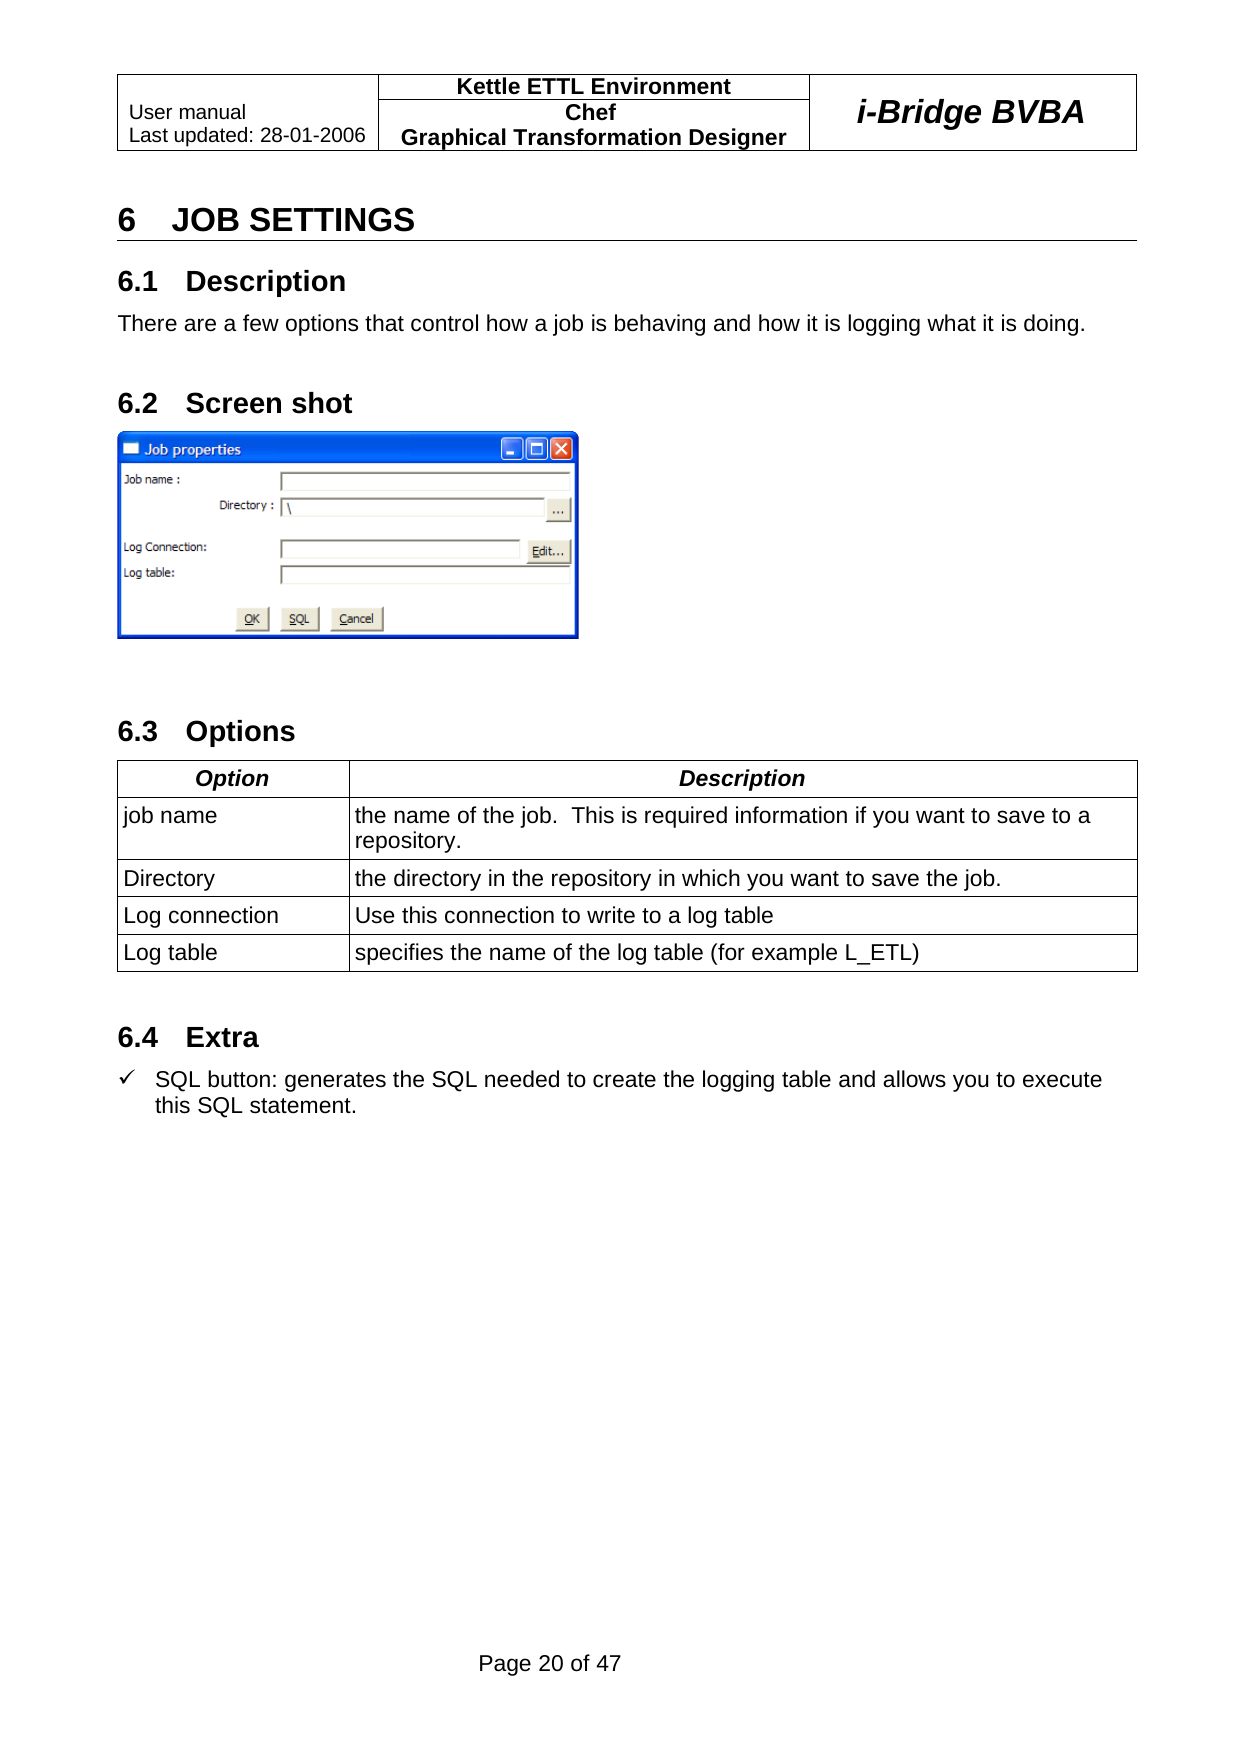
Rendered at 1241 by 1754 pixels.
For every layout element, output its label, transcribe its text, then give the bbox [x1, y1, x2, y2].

list SQL button: generates the SQL needed to create the logging table and allows you to execute this SQL statement. [117, 1067, 1137, 1118]
subtitle Options [117, 714, 1137, 747]
table_cell the directory in the repository in which you want to save the job. [350, 860, 1137, 896]
subtitle Screen shot [117, 387, 1137, 419]
subtitle Job settings [117, 201, 1137, 240]
subtitle Extra [117, 1021, 1137, 1054]
table_cell job name [118, 798, 349, 859]
table_cell Log connection [118, 897, 349, 934]
table_cell Directory [118, 860, 349, 896]
table_cell specifies the name of the log table (for example L_ETL) [350, 935, 1137, 971]
text There are a few options that control how a job is behaving and how it is logging what it is doing. [117, 311, 1137, 336]
subtitle Description [117, 265, 1137, 298]
table_cell the name of the job. This is required information if you want to save to a repository. [350, 798, 1137, 859]
table_cell Log table [118, 935, 349, 971]
picture [117, 431, 579, 639]
table_cell Use this connection to write to a log table [350, 897, 1137, 934]
table_header Option [118, 761, 349, 797]
table_header Description [350, 761, 1137, 797]
